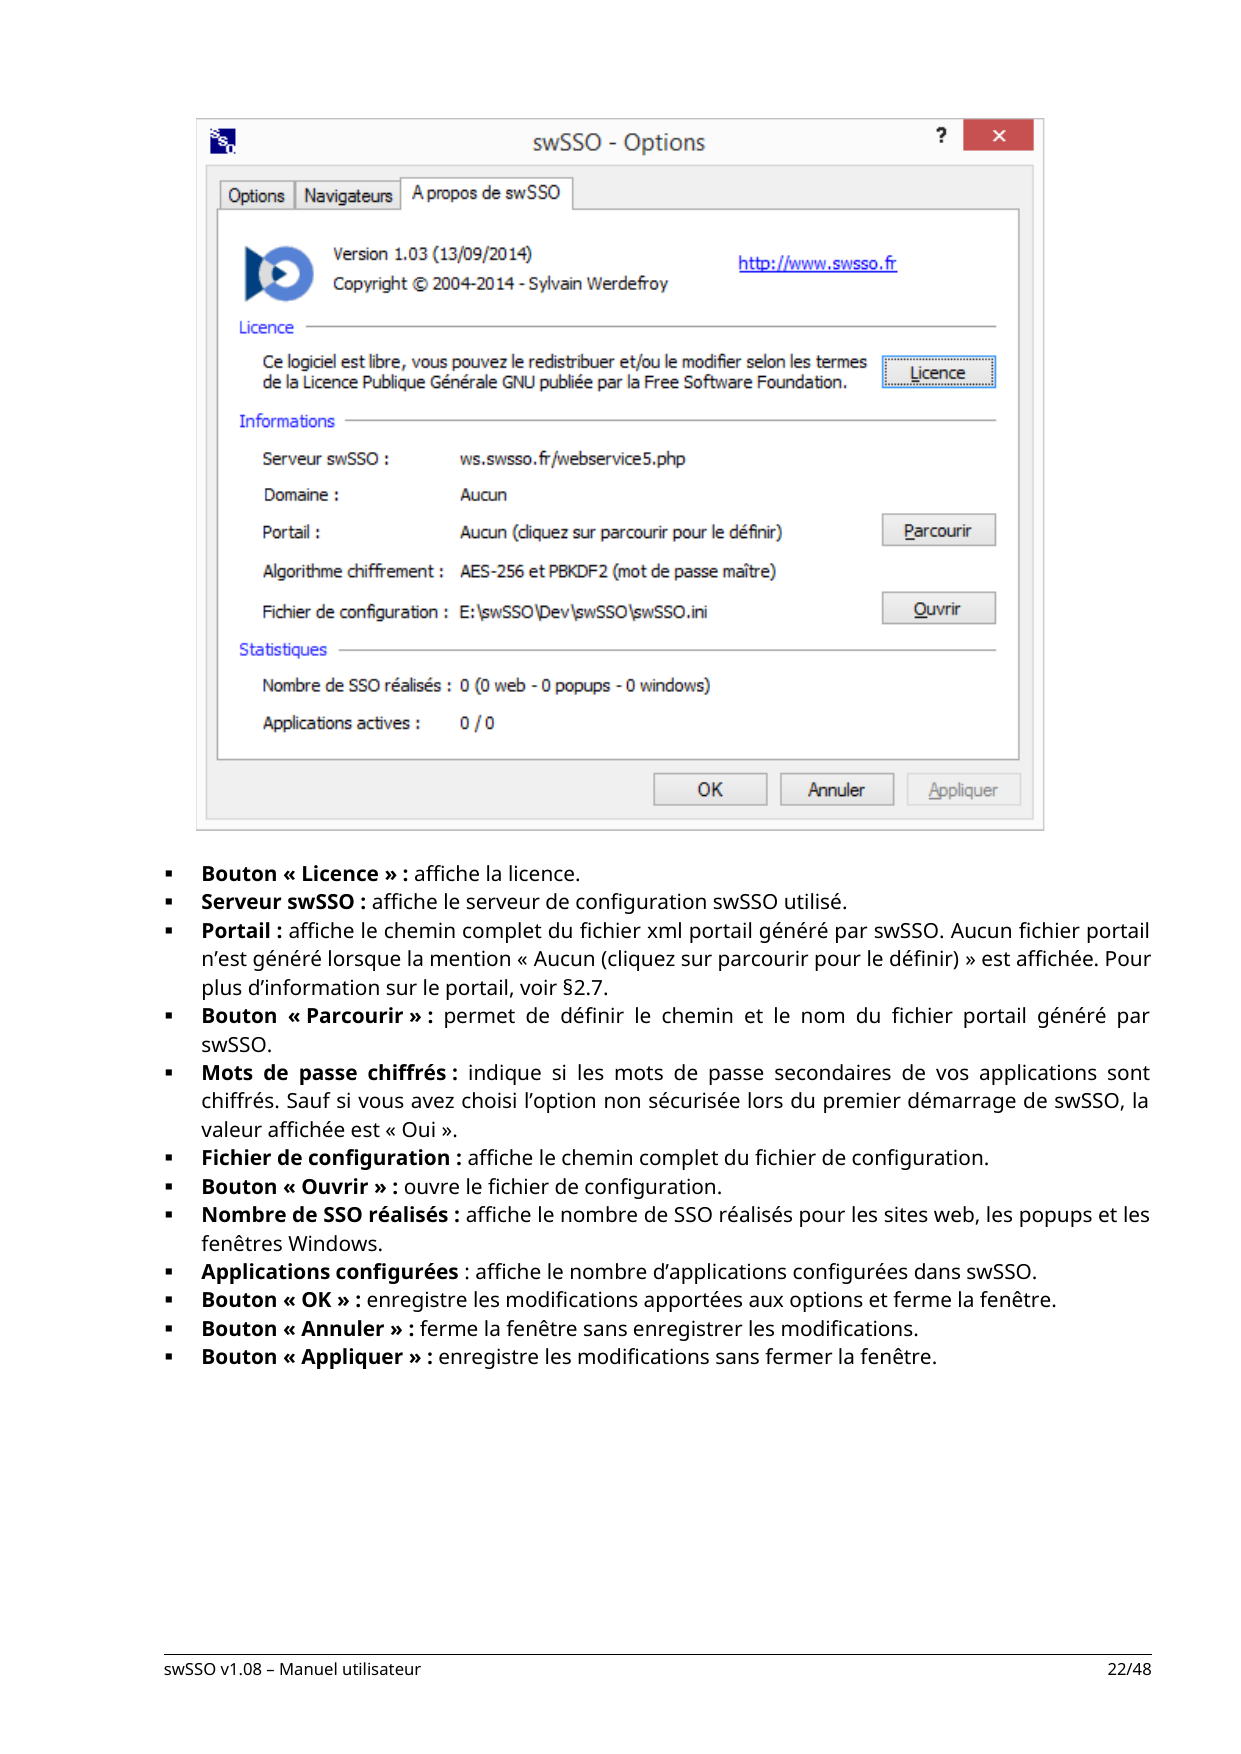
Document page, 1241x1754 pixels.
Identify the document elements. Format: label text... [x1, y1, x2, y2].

list Serveur swSSO : affiche le serveur de configuration swSSO utilisé. [164, 887, 1152, 916]
list Fichier de configuration : affiche le chemin complet du fichier de configuration. [164, 1143, 1152, 1172]
list Portail : affiche le chemin complet du fichier xml portail généré par swSSO. Aucun fichier portail n’est généré lorsque la mention « Aucun (cliquez sur parcourir pour le définir) » est affichée. Pour plus d’information sur le portail, voir §2.7. [164, 916, 1152, 1001]
list Bouton « Appliquer » : enregistre les modifications sans fermer la fenêtre. [164, 1342, 1152, 1371]
list Mots de passe chiffrés : indique si les mots de passe secondaires de vos applications sont chiffrés. Sauf si vous avez choisi l’option non sécurisée lors du premier démarrage de swSSO, la valeur affichée est « Oui ». [164, 1058, 1152, 1143]
list Bouton « Annuler » : ferme la fenêtre sans enregistrer les modifications. [164, 1314, 1152, 1342]
list Bouton « Licence » : affiche la licence. [164, 859, 1152, 887]
list Bouton « Parcourir » : permet de définir le chemin et le nom du fichier portail généré par swSSO. [164, 1001, 1152, 1058]
list Applications configurées : affiche le nombre d’applications configurées dans swSSO. [164, 1257, 1152, 1286]
list Nombre de SSO réalisés : affiche le nombre de SSO réalisés pour les sites web, les popups et les fenêtres Windows. [164, 1200, 1152, 1257]
picture [196, 118, 1045, 831]
list Bouton « Ouvrir » : ouvre le fichier de configuration. [164, 1172, 1152, 1200]
list Bouton « OK » : enregistre les modifications apportées aux options et ferme la fenêtre. [164, 1286, 1152, 1314]
